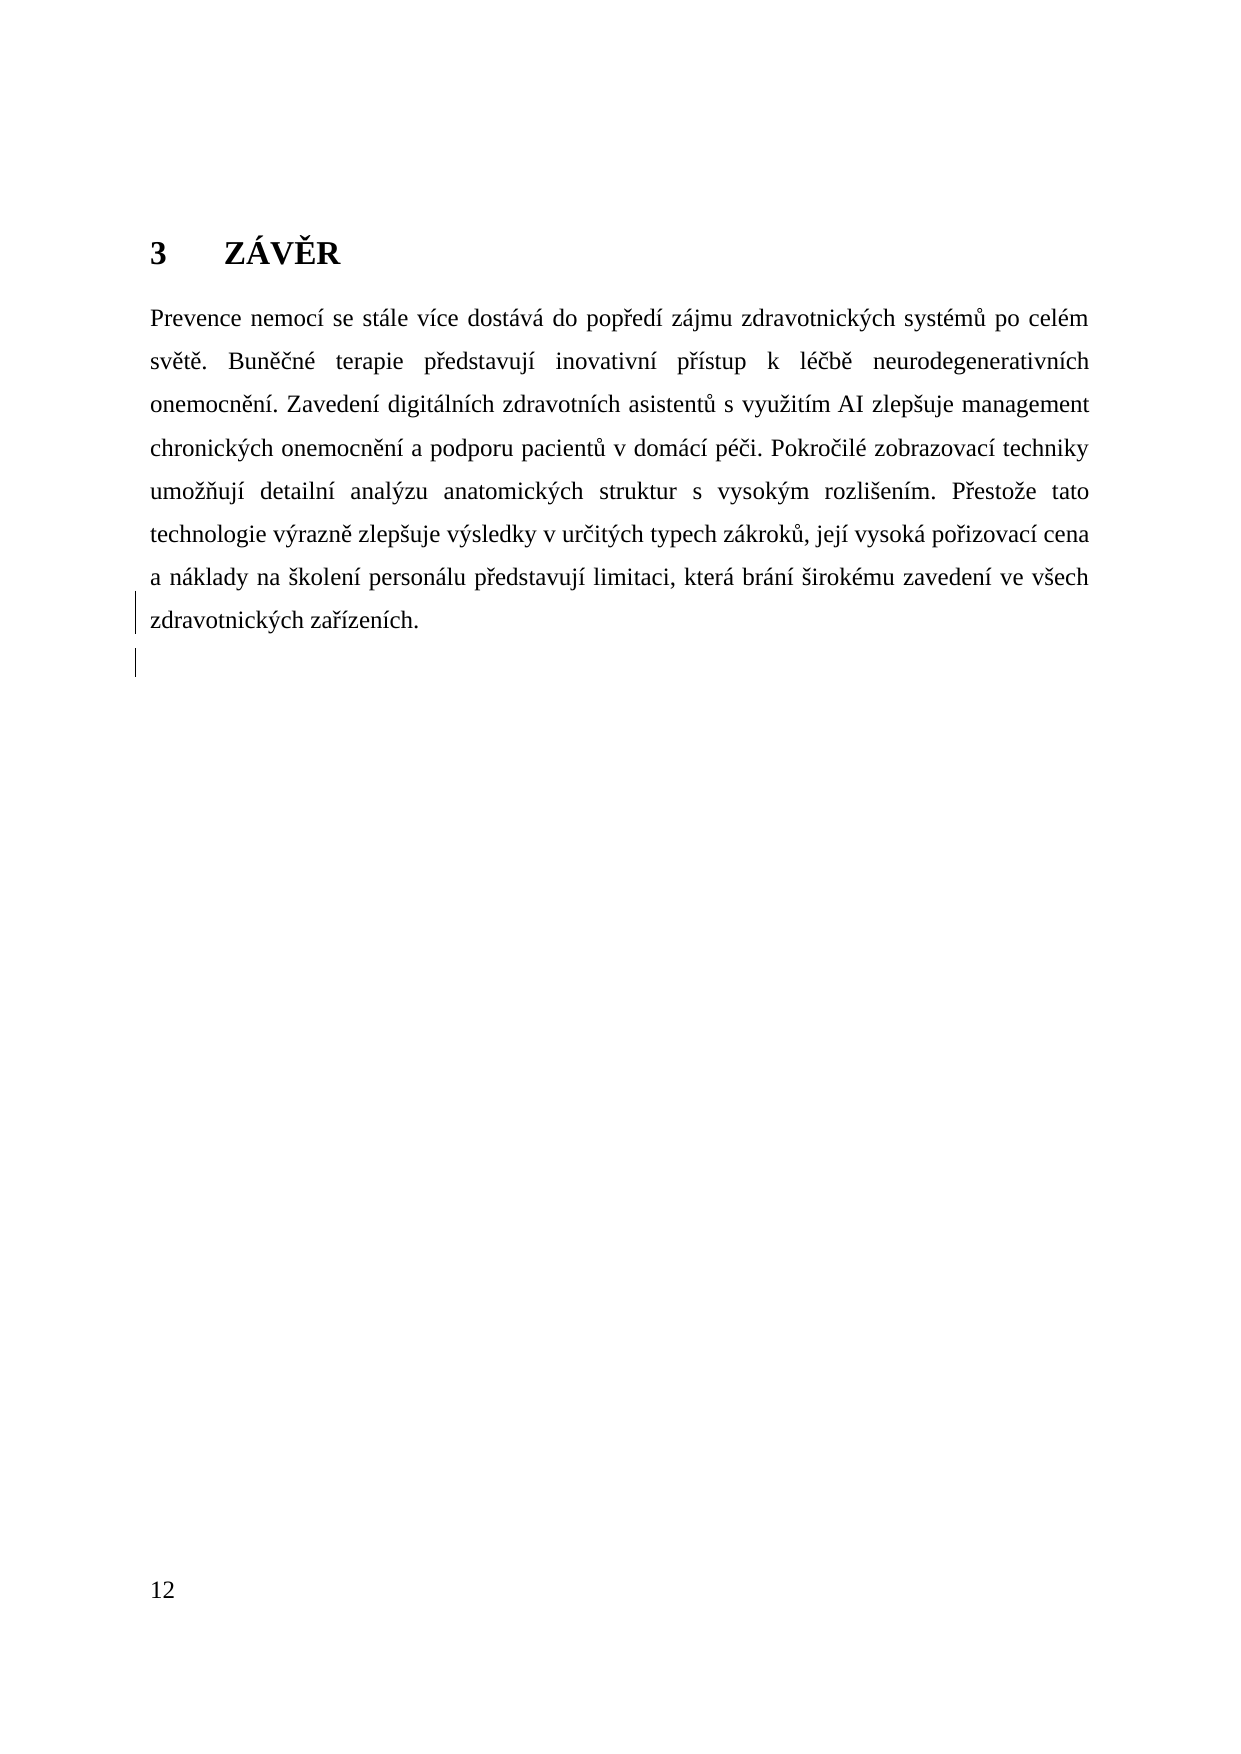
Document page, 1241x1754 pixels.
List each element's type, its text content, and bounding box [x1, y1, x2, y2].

text Prevence nemocí se stále více dostává do popředí zájmu zdravotnických systémů po celém světě. Buněčné terapie představují inovativní přístup k léčbě neurodegenerativních onemocnění. Zavedení digitálních zdravotních asistentů s využitím AI zlepšuje management chronických onemocnění a podporu pacientů v domácí péči. Pokročilé zobrazovací techniky umožňují detailní analýzu anatomických struktur s vysokým rozlišením. Přestože tato technologie výrazně zlepšuje výsledky v určitých typech zákroků, její vysoká pořizovací cena a náklady na školení personálu představují limitaci, která brání širokému zavedení ve všech zdravotnických zařízeních. [150, 303, 1090, 634]
subtitle Závěr [150, 233, 1090, 272]
